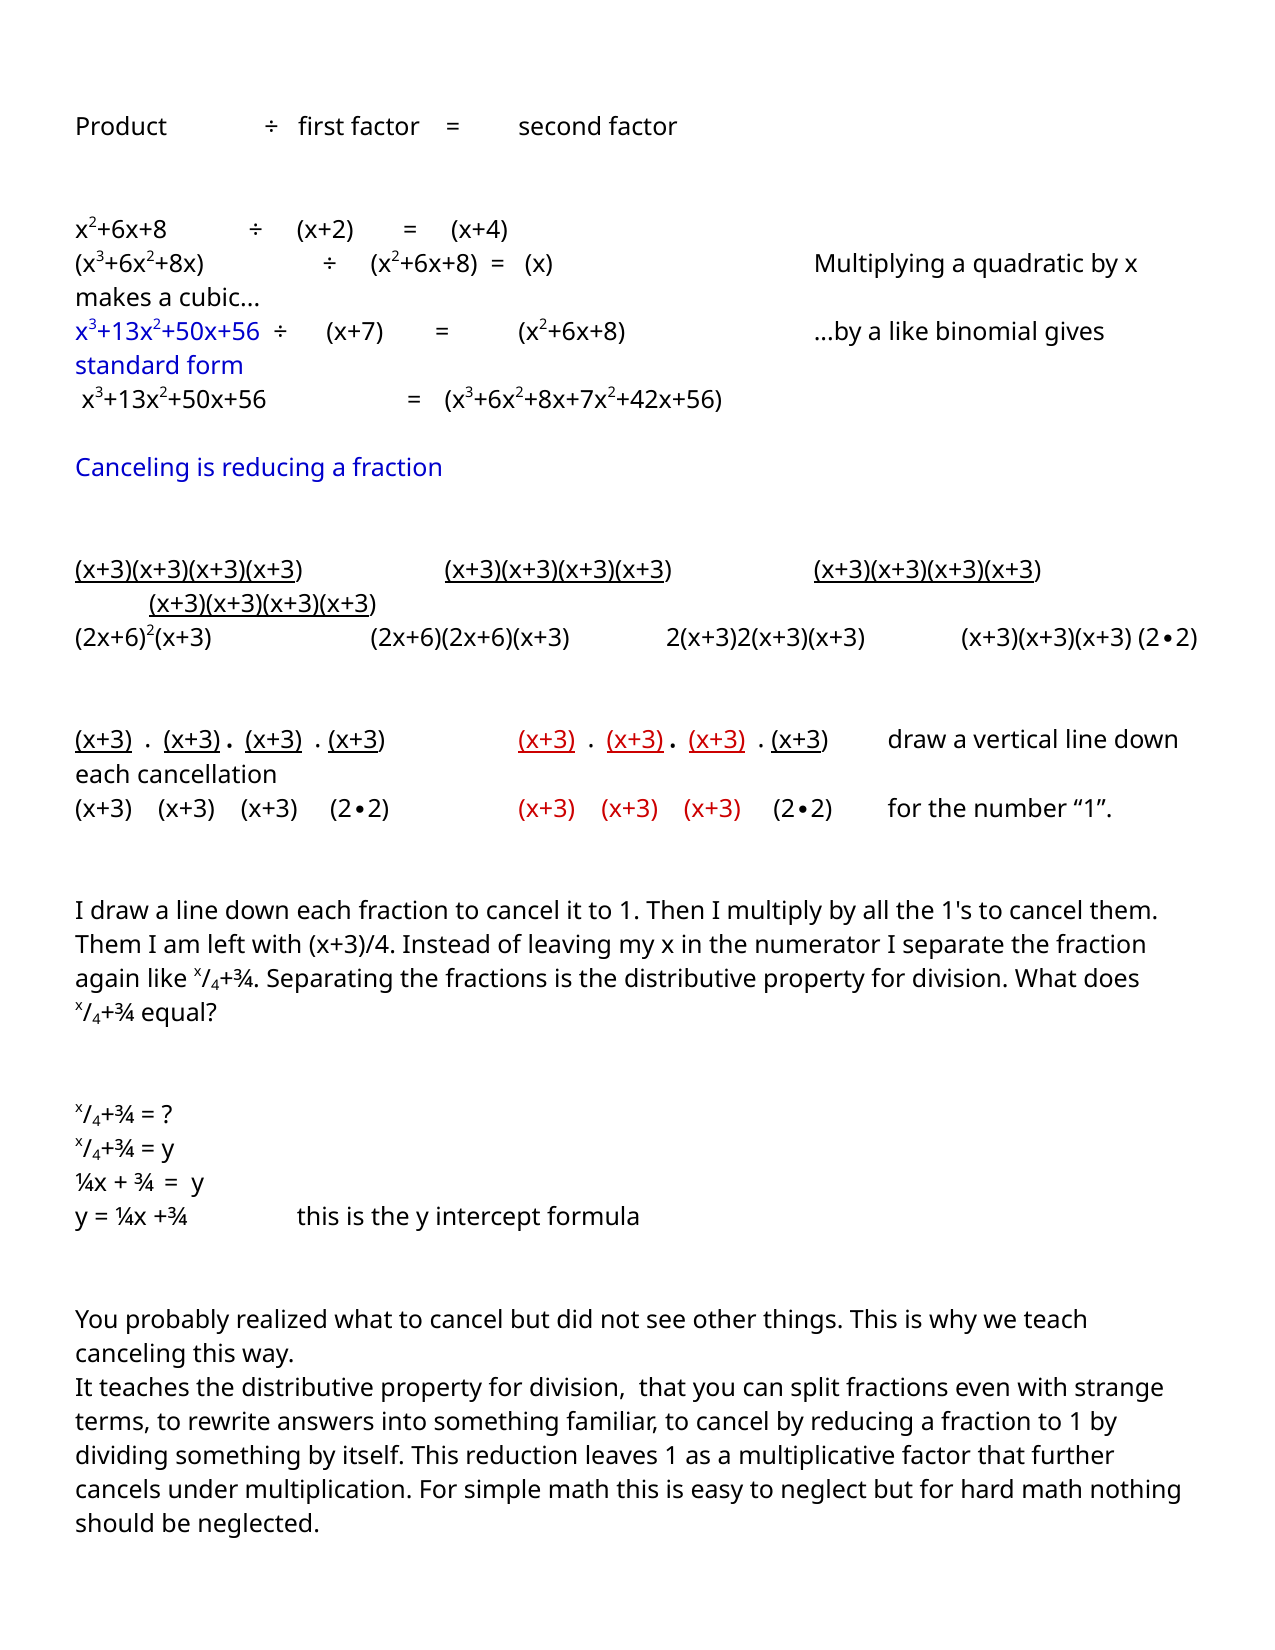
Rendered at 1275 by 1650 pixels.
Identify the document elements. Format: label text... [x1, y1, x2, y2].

text (x+3)(x+3)(x+3)(x+3) (x+3)(x+3)(x+3)(x+3) (x+3)(x+3)(x+3)(x+3) (x+3)(x+3)(x+3)(x+3) [75, 552, 1200, 620]
text (x+3) (x+3) (x+3) (2∙2) (x+3) (x+3) (x+3) (2∙2) for the number “1”. [75, 790, 1200, 824]
text x2+6x+8 ÷ (x+2) = (x+4) [75, 211, 1200, 245]
text x3+13x2+50x+56 = (x3+6x2+8x+7x2+42x+56) [75, 382, 1200, 416]
text x/4+¾ = y [75, 1131, 1200, 1165]
text Canceling is reducing a fraction [75, 450, 1200, 484]
text x3+13x2+50x+56 ÷ (x+7) = (x2+6x+8) ...by a like binomial gives standard form [75, 313, 1200, 382]
text (x3+6x2+8x) ÷ (x2+6x+8) = (x) Multiplying a quadratic by x makes a cubic... [75, 245, 1200, 313]
text x/4+¾ = ? [75, 1097, 1200, 1131]
text ¼x + ¾ = y [75, 1165, 1200, 1199]
text (2x+6)2(x+3) (2x+6)(2x+6)(x+3) 2(x+3)2(x+3)(x+3) (x+3)(x+3)(x+3) (2∙2) [75, 620, 1200, 654]
text (x+3) • (x+3) • (x+3) • (x+3) (x+3) • (x+3) • (x+3) • (x+3) draw a vertical line down each cancellation [75, 722, 1200, 790]
text It teaches the distributive property for division, that you can split fractions even with strange terms, to rewrite answers into something familiar, to cancel by reducing a fraction to 1 by dividing something by itself. This reduction leaves 1 as a multiplicative factor that further cancels under multiplication. For simple math this is easy to neglect but for hard math nothing should be neglected. [75, 1369, 1200, 1540]
text y = ¼x +¾ this is the y intercept formula [75, 1199, 1200, 1233]
text Product ÷ first factor = second factor [75, 109, 1200, 143]
text You probably realized what to cancel but did not see other things. This is why we teach canceling this way. [75, 1301, 1200, 1369]
text I draw a line down each fraction to cancel it to 1. Then I multiply by all the 1's to cancel them. Them I am left with (x+3)/4. Instead of leaving my x in the numerator I separate the fraction again like x/4+¾. Separating the fractions is the distributive property for division. What does x/4+¾ equal? [75, 892, 1200, 1029]
